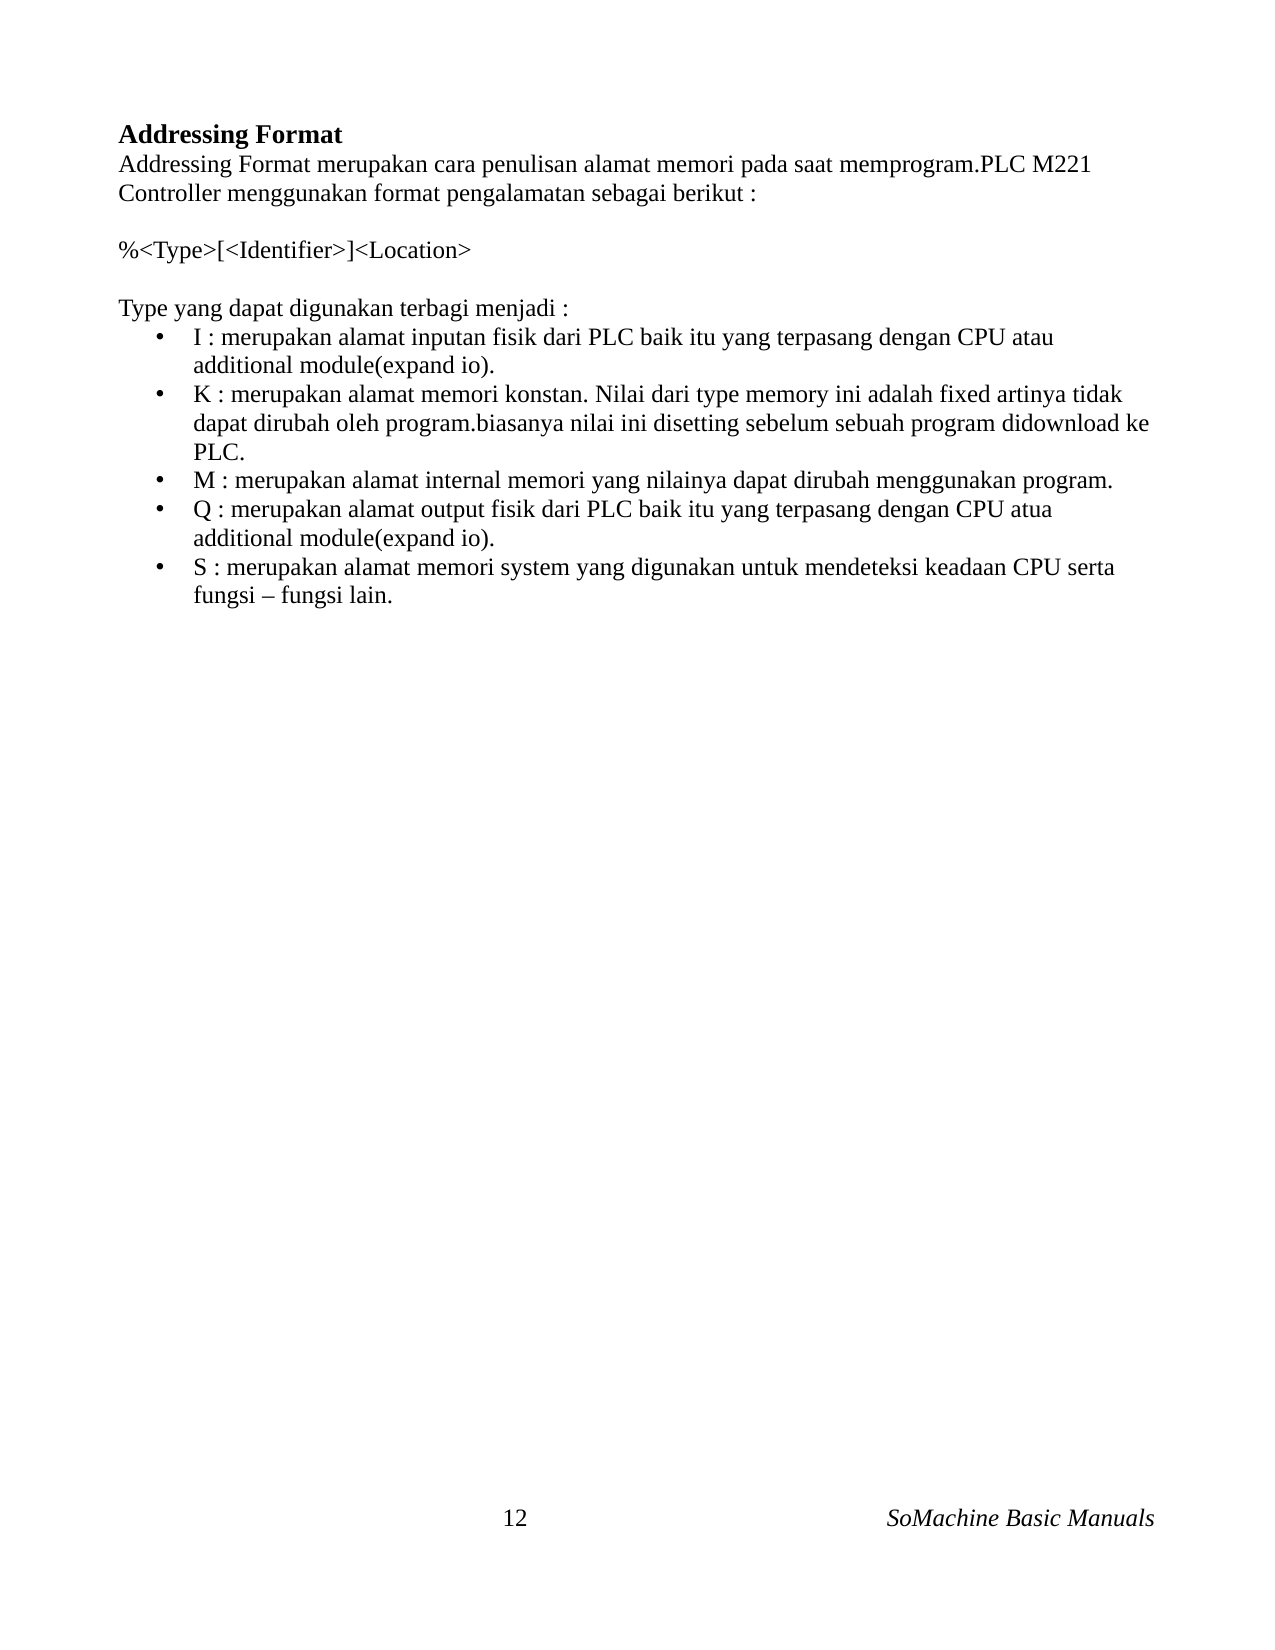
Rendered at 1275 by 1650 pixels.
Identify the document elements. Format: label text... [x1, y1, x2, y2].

text Type yang dapat digunakan terbagi menjadi : [118, 293, 1157, 322]
list Q : merupakan alamat output fisik dari PLC baik itu yang terpasang dengan CPU atua additional module(expand io). [156, 494, 1157, 552]
text Addressing Format [118, 118, 1157, 149]
text %<Type>[<Identifier>]<Location> [118, 236, 1157, 264]
list M : merupakan alamat internal memori yang nilainya dapat dirubah menggunakan program. [156, 466, 1157, 494]
list K : merupakan alamat memori konstan. Nilai dari type memory ini adalah fixed artinya tidak dapat dirubah oleh program.biasanya nilai ini disetting sebelum sebuah program didownload ke PLC. [156, 379, 1157, 466]
list S : merupakan alamat memori system yang digunakan untuk mendeteksi keadaan CPU serta fungsi – fungsi lain. [156, 552, 1157, 609]
text Addressing Format merupakan cara penulisan alamat memori pada saat memprogram.PLC M221 Controller menggunakan format pengalamatan sebagai berikut : [118, 149, 1157, 207]
list I : merupakan alamat inputan fisik dari PLC baik itu yang terpasang dengan CPU atau additional module(expand io). [156, 322, 1157, 379]
